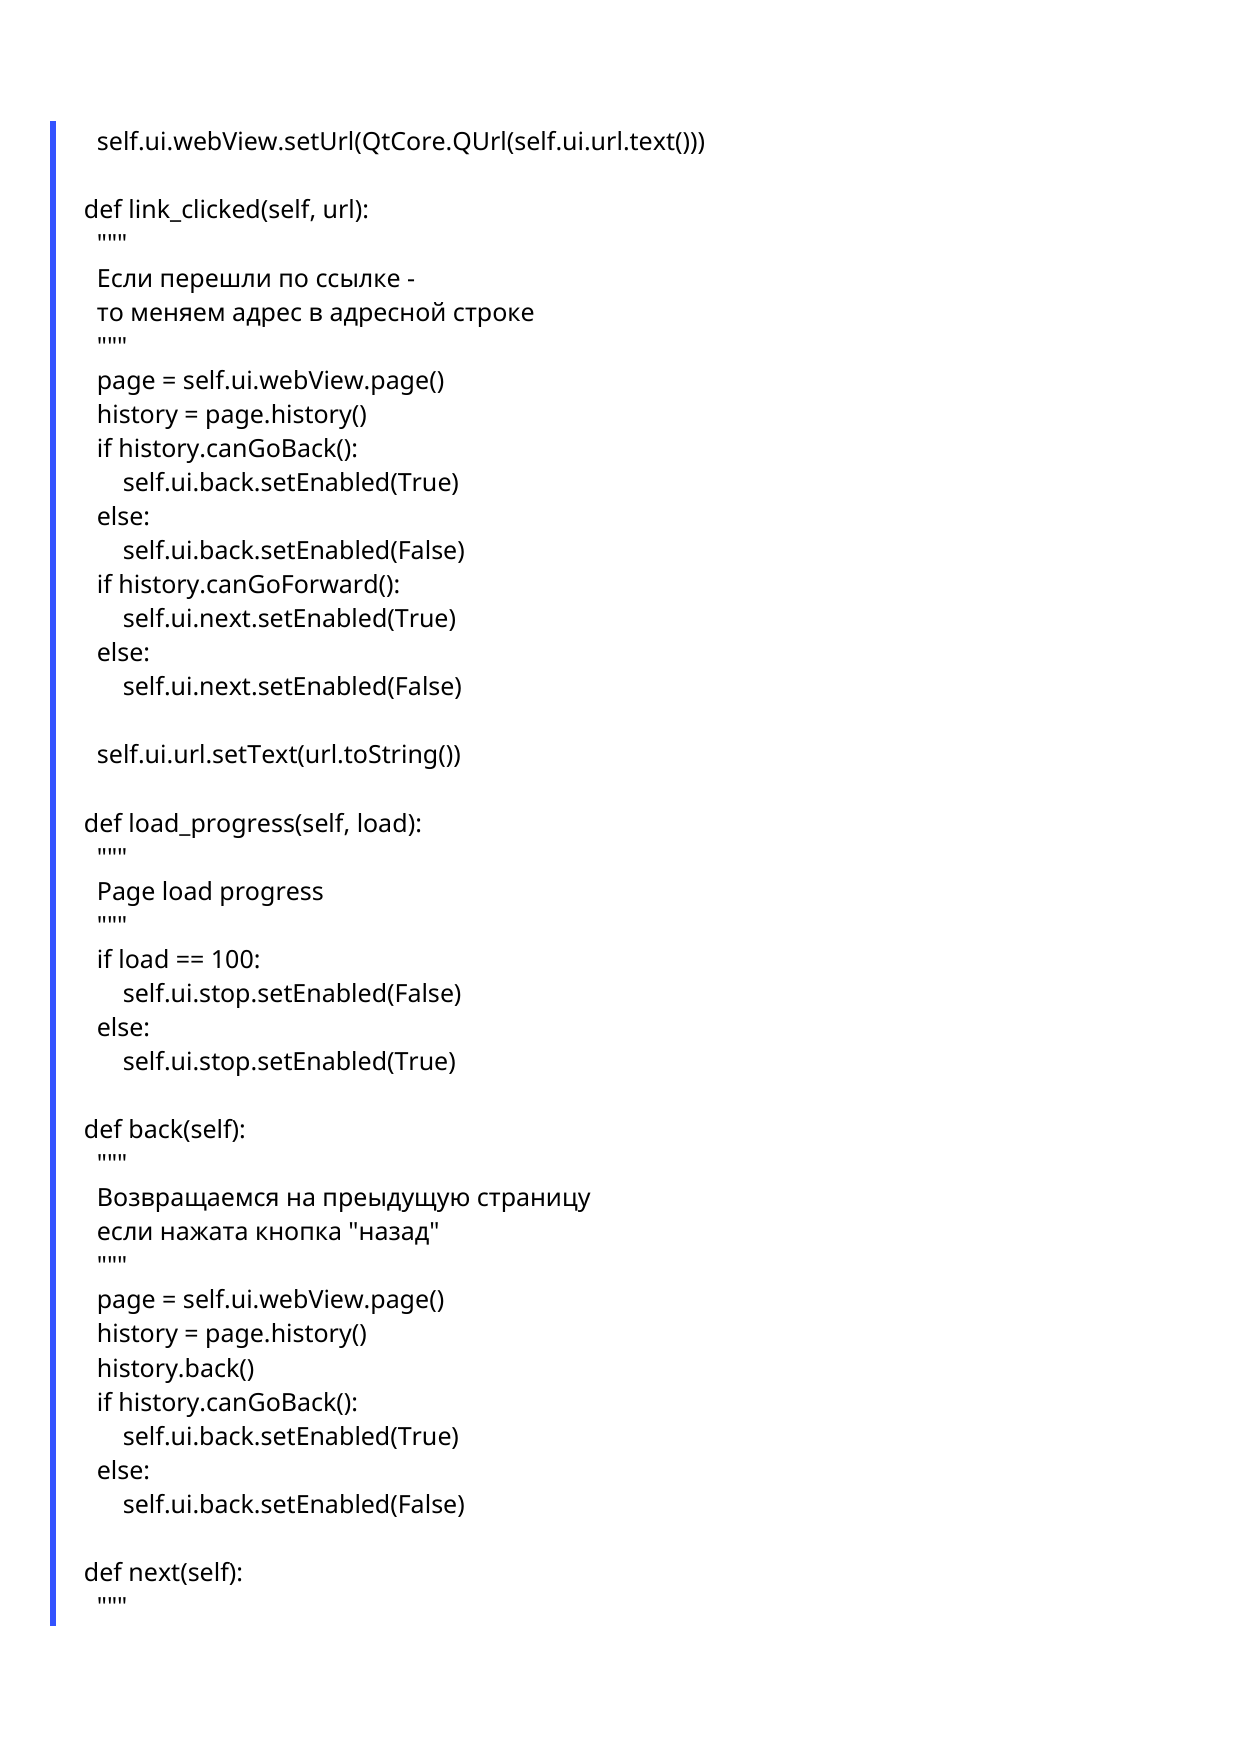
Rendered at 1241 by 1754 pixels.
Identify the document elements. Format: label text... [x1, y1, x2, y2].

text else: [59, 499, 1181, 533]
text history = page.history() [59, 396, 1181, 431]
text self.ui.back.setEnabled(True) [59, 1418, 1181, 1452]
text """ [59, 1146, 1181, 1180]
text else: [59, 635, 1181, 669]
text self.ui.next.setEnabled(True) [59, 601, 1181, 635]
text self.ui.back.setEnabled(True) [59, 464, 1181, 499]
text """ [59, 1248, 1181, 1282]
text page = self.ui.webView.page() [59, 362, 1181, 396]
text """ [59, 226, 1181, 260]
text else: [59, 1009, 1181, 1044]
text если нажата кнопка "назад" [59, 1214, 1181, 1248]
text Возвращаемся на преыдущую страницу [59, 1180, 1181, 1214]
text if history.canGoForward(): [59, 567, 1181, 601]
text def back(self): [59, 1112, 1181, 1146]
text """ [59, 328, 1181, 362]
text self.ui.stop.setEnabled(True) [59, 1044, 1181, 1078]
text self.ui.back.setEnabled(False) [59, 1486, 1181, 1521]
text def link_clicked(self, url): [59, 192, 1181, 226]
text """ [59, 839, 1181, 873]
text if history.canGoBack(): [59, 431, 1181, 464]
text if history.canGoBack(): [59, 1384, 1181, 1418]
text self.ui.stop.setEnabled(False) [59, 976, 1181, 1009]
text self.ui.url.setText(url.toString()) [59, 737, 1181, 771]
text history = page.history() [59, 1316, 1181, 1350]
text self.ui.webView.setUrl(QtCore.QUrl(self.ui.url.text())) [56, 121, 1184, 158]
text """ [56, 1589, 1184, 1626]
text history.back() [59, 1350, 1181, 1384]
text """ [59, 907, 1181, 941]
text if load == 100: [59, 941, 1181, 976]
text Если перешли по ссылке - [59, 260, 1181, 294]
text self.ui.next.setEnabled(False) [59, 669, 1181, 703]
text то меняем адрес в адресной строке [59, 294, 1181, 328]
text self.ui.back.setEnabled(False) [59, 533, 1181, 567]
text Page load progress [59, 873, 1181, 907]
text def load_progress(self, load): [59, 805, 1181, 839]
text def next(self): [59, 1554, 1181, 1589]
text else: [59, 1452, 1181, 1486]
text page = self.ui.webView.page() [59, 1282, 1181, 1316]
